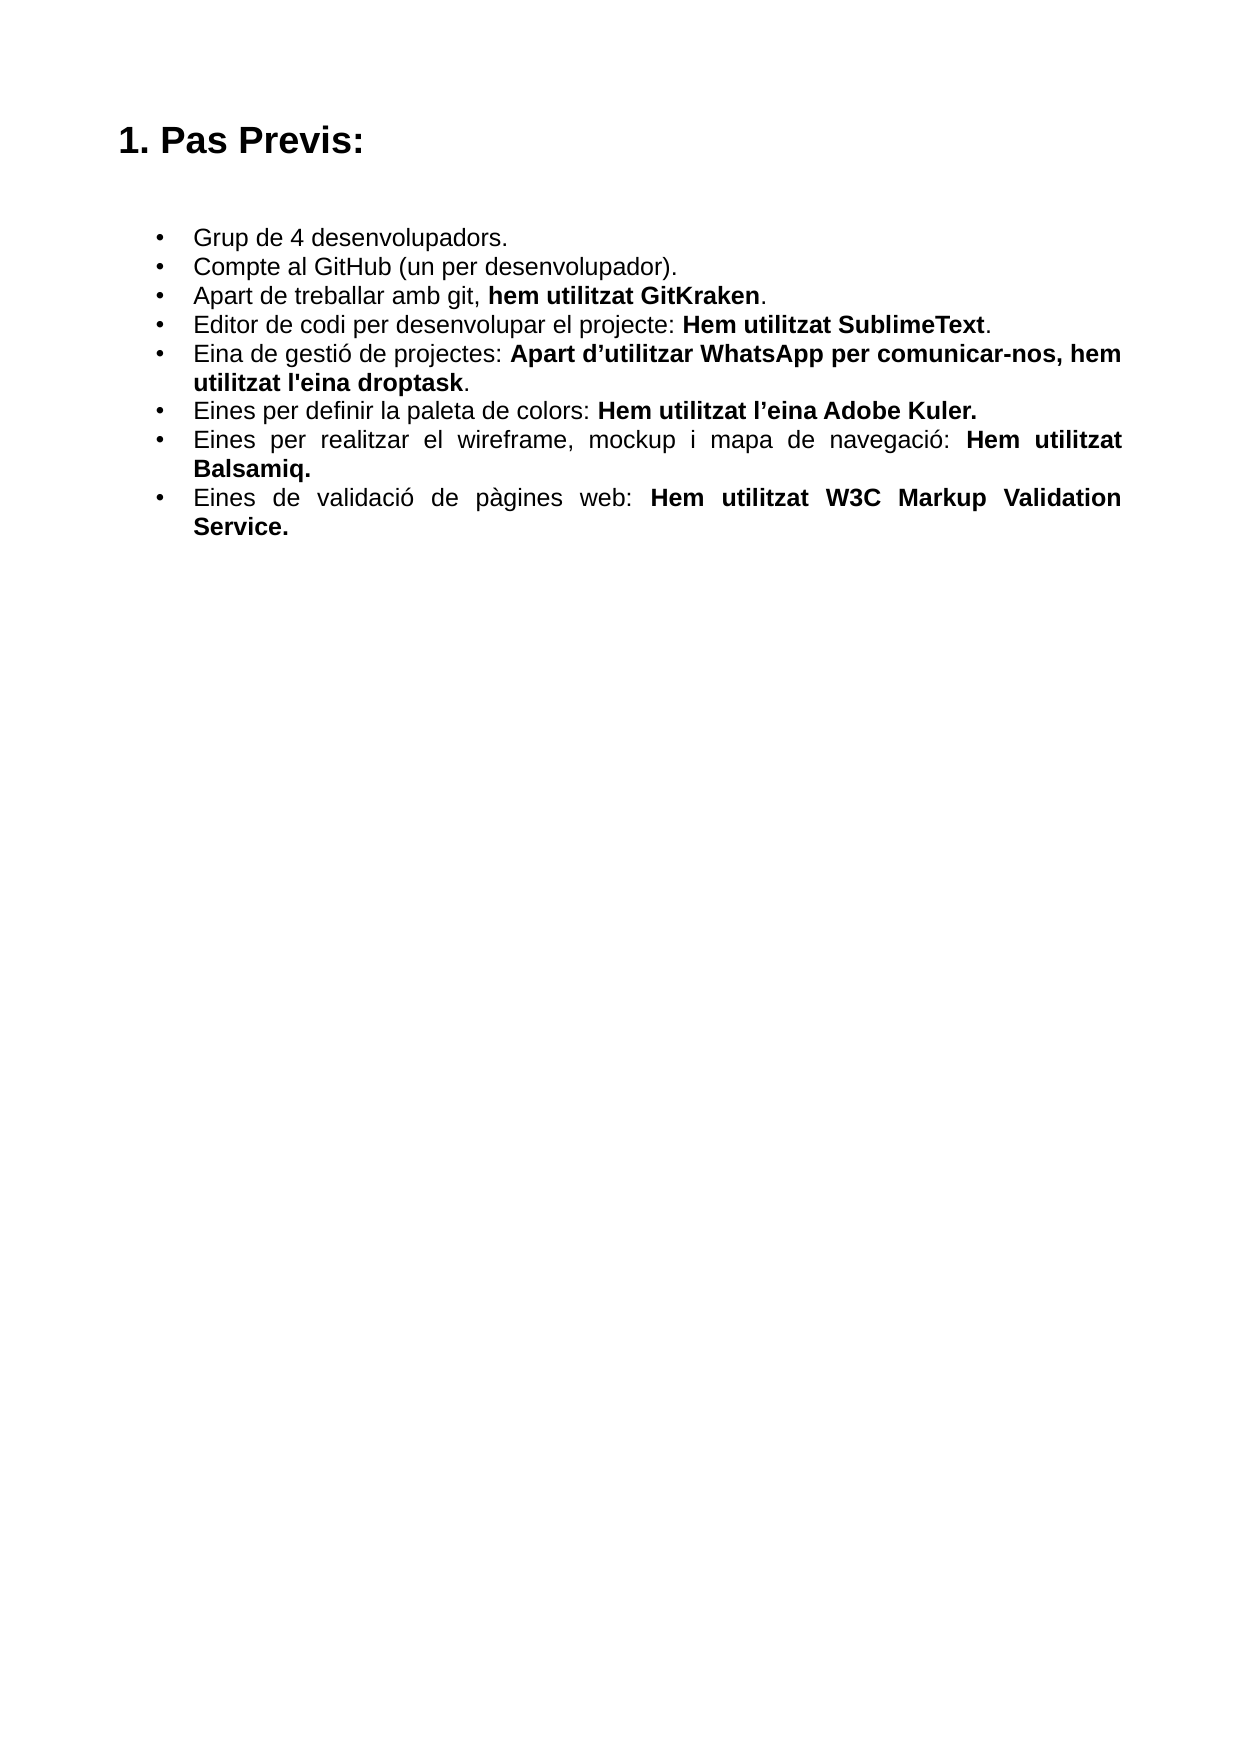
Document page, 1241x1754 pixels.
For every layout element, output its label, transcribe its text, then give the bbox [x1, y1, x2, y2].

list Compte al GitHub (un per desenvolupador). [156, 252, 1122, 281]
subtitle 1. Pas Previs: [118, 118, 1122, 162]
list Eines de validació de pàgines web: Hem utilitzat W3C Markup Validation Service. [156, 483, 1122, 540]
list Grup de 4 desenvolupadors. [156, 223, 1122, 252]
list Eines per definir la paleta de colors: Hem utilitzat l’eina Adobe Kuler. [156, 396, 1122, 425]
list Apart de treballar amb git, hem utilitzat GitKraken. [156, 281, 1122, 310]
list Eines per realitzar el wireframe, mockup i mapa de navegació: Hem utilitzat Balsamiq. [156, 425, 1122, 483]
list Eina de gestió de projectes: Apart d’utilitzar WhatsApp per comunicar-nos, hem utilitzat l'eina droptask. [156, 339, 1122, 396]
list Editor de codi per desenvolupar el projecte: Hem utilitzat SublimeText. [156, 310, 1122, 339]
